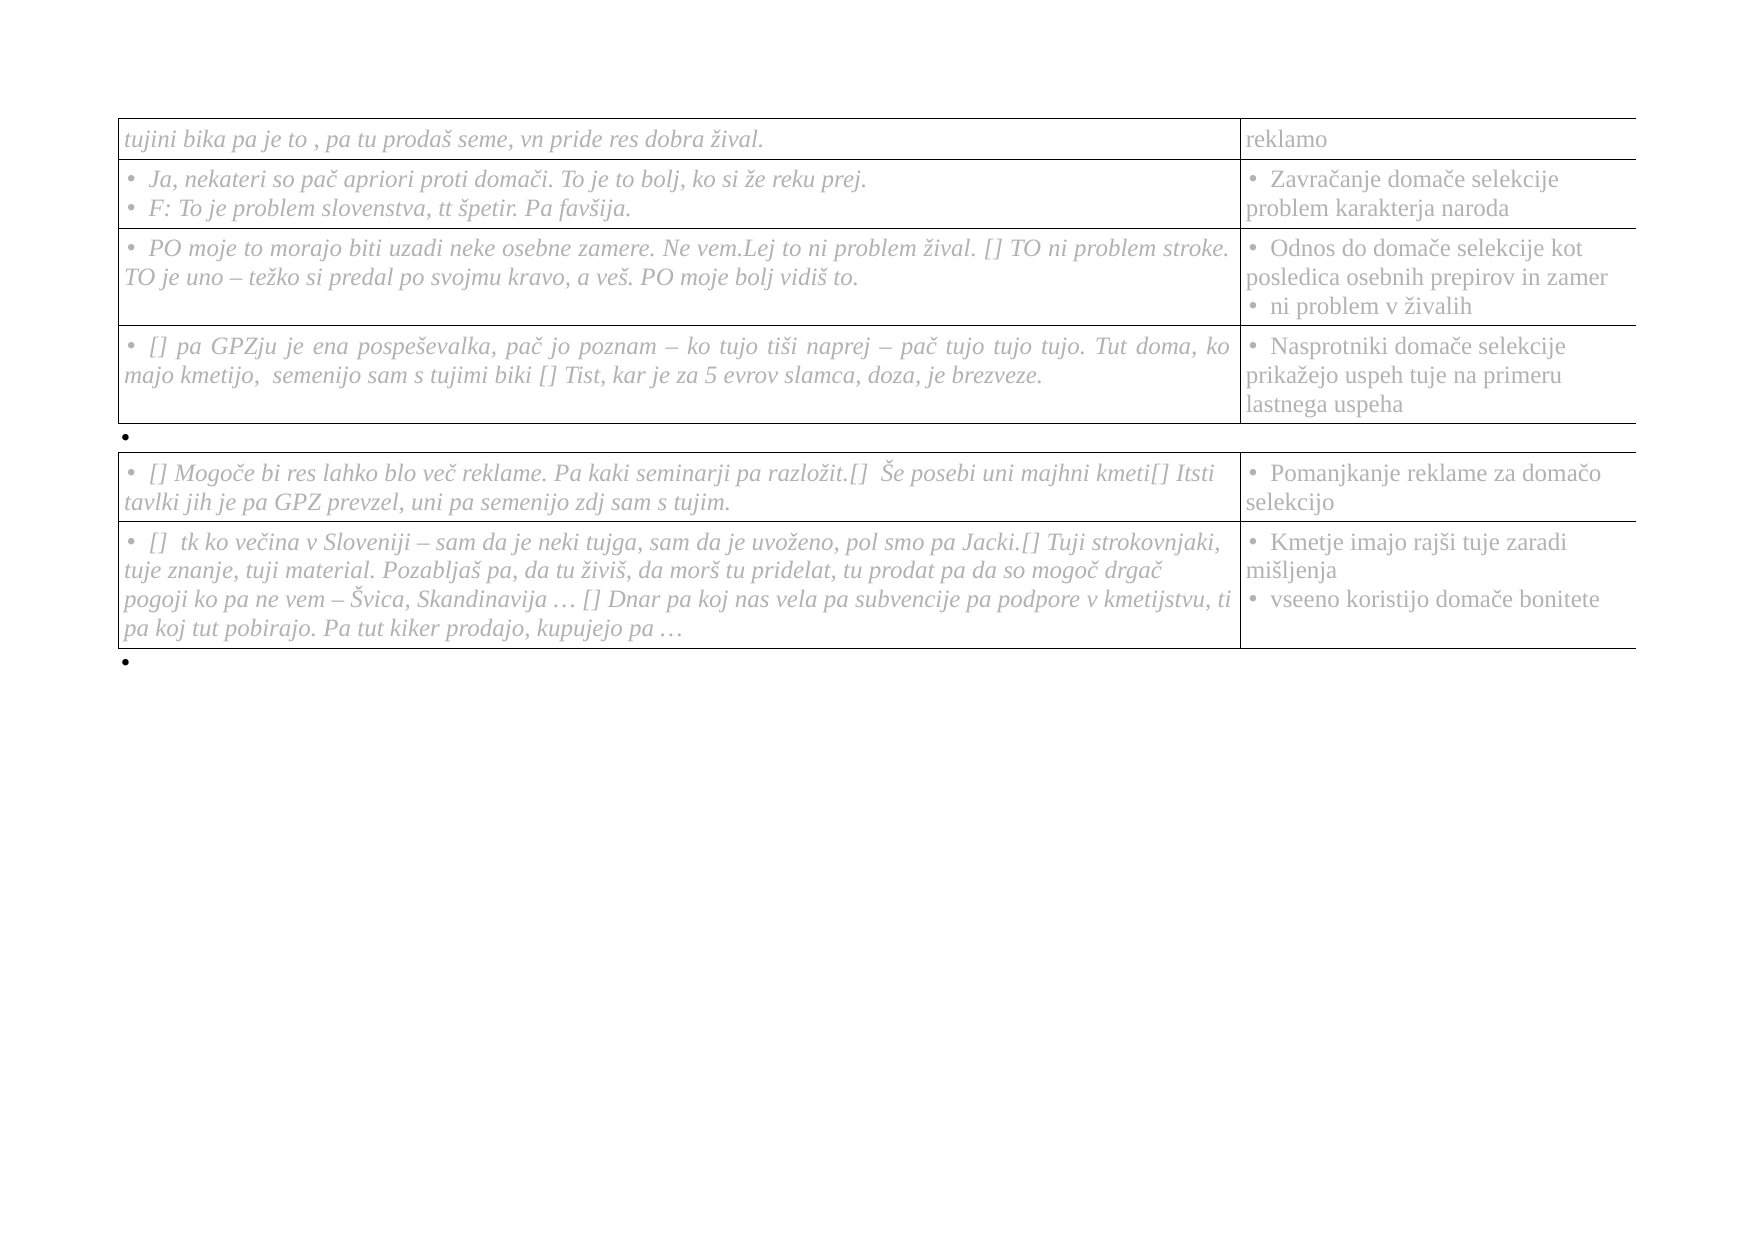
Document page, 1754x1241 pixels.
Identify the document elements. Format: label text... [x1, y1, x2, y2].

table_cell Odnos do domače selekcije kot posledica osebnih prepirov in zamer ni problem v živalih [1241, 229, 1636, 325]
table_header [] Mogoče bi res lahko blo več reklame. Pa kaki seminarji pa razložit.[] Še posebi uni majhni kmeti[] Itsti tavlki jih je pa GPZ prevzel, uni pa semenijo zdj sam s tujim. [119, 453, 1240, 521]
table_header tujini bika pa je to , pa tu prodaš seme, vn pride res dobra žival. [119, 119, 1240, 158]
table_header reklamo [1241, 119, 1636, 158]
table_cell Ja, nekateri so pač apriori proti domači. To je to bolj, ko si že reku prej. F: To je problem slovenstva, tt špetir. Pa favšija. [119, 160, 1240, 227]
table_cell Zavračanje domače selekcije problem karakterja naroda [1241, 160, 1636, 227]
table_cell Kmetje imajo rajši tuje zaradi mišljenja vseeno koristijo domače bonitete [1241, 522, 1636, 648]
table_cell [] pa GPZju je ena pospeševalka, pač jo poznam – ko tujo tiši naprej – pač tujo tujo tujo. Tut doma, ko majo kmetijo, semenijo sam s tujimi biki [] Tist, kar je za 5 evrov slamca, doza, je brezveze. [119, 326, 1240, 423]
table_cell PO moje to morajo biti uzadi neke osebne zamere. Ne vem.Lej to ni problem žival. [] TO ni problem stroke. TO je uno – težko si predal po svojmu kravo, a veš. PO moje bolj vidiš to. [119, 229, 1240, 325]
table_header Pomanjkanje reklame za domačo selekcijo [1241, 453, 1636, 521]
table_cell [] tk ko večina v Sloveniji – sam da je neki tujga, sam da je uvoženo, pol smo pa Jacki.[] Tuji strokovnjaki, tuje znanje, tuji material. Pozabljaš pa, da tu živiš, da morš tu pridelat, tu prodat pa da so mogoč drgač pogoji ko pa ne vem – Švica, Skandinavija … [] Dnar pa koj nas vela pa subvencije pa podpore v kmetijstvu, ti pa koj tut pobirajo. Pa tut kiker prodajo, kupujejo pa … [119, 522, 1240, 648]
table_cell Nasprotniki domače selekcije prikažejo uspeh tuje na primeru lastnega uspeha [1241, 326, 1636, 423]
